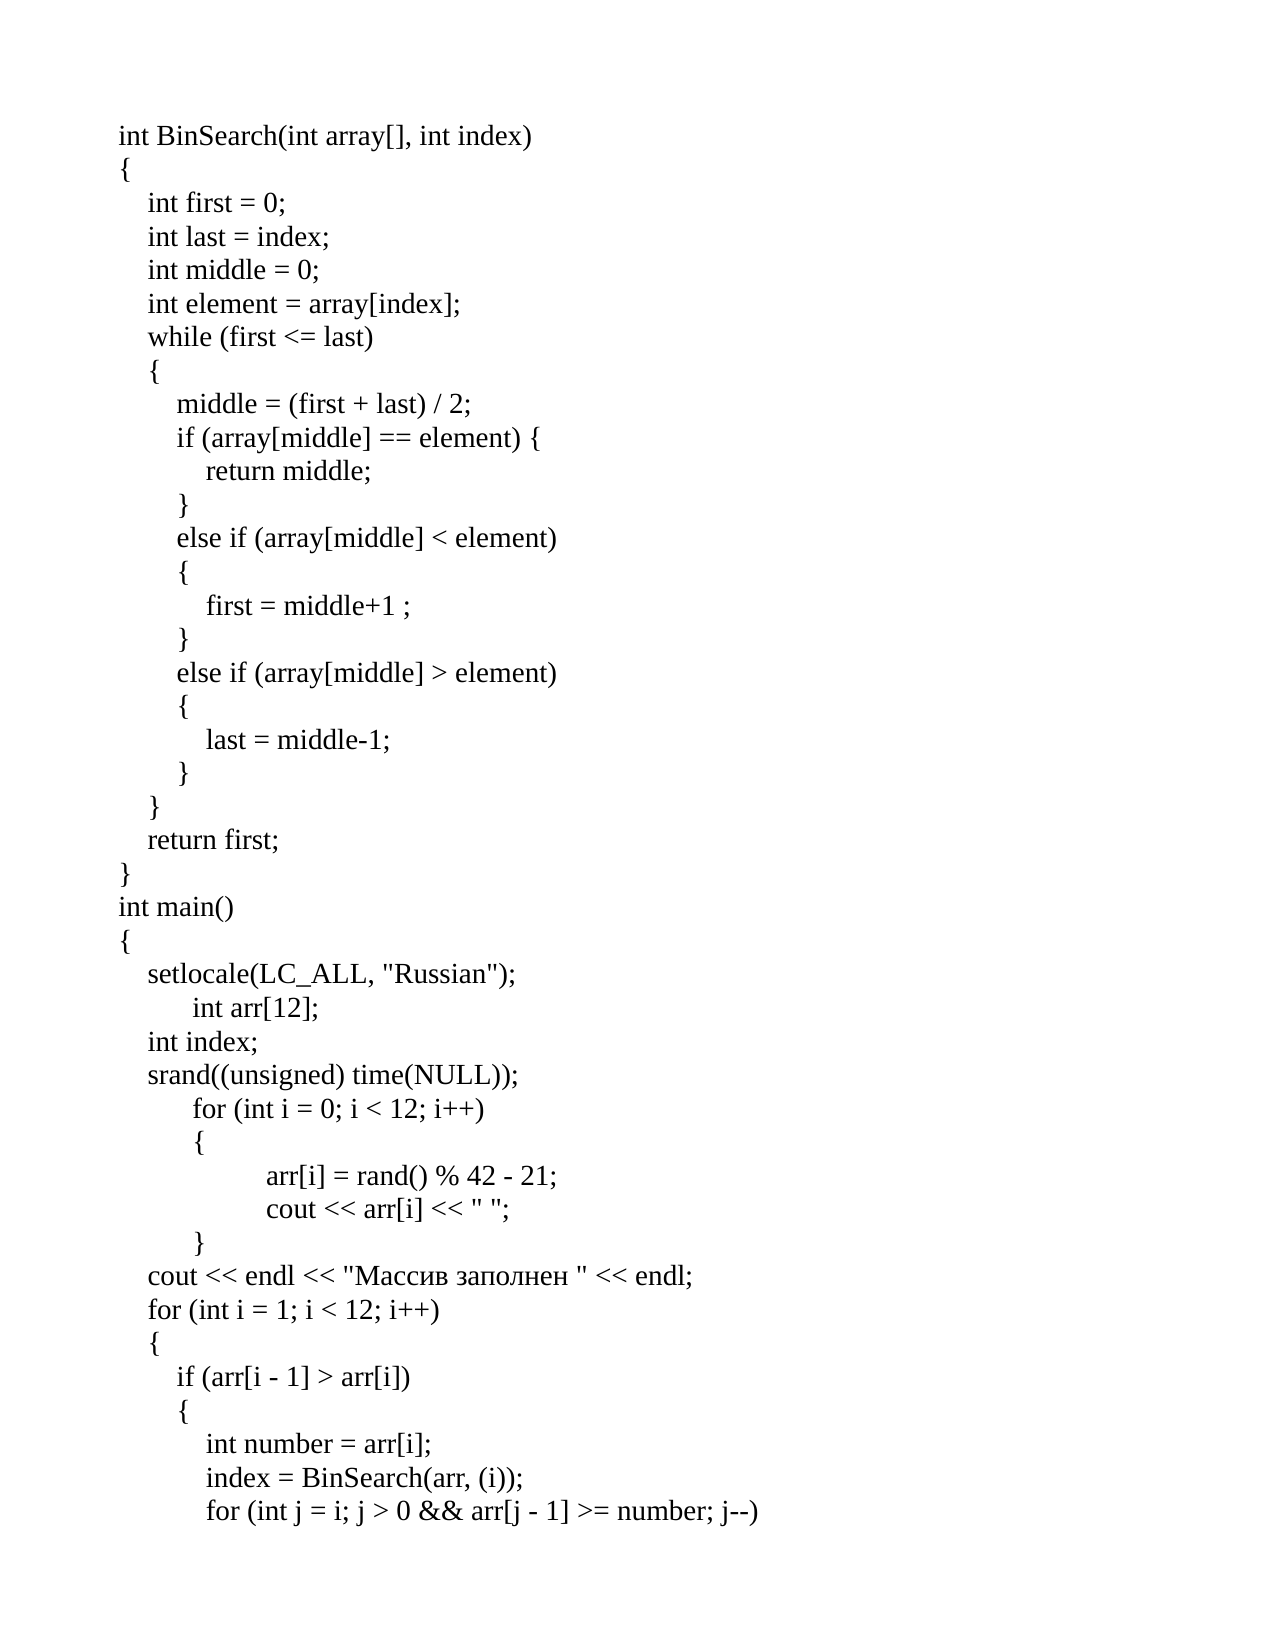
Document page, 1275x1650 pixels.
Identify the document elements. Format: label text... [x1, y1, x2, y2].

text int middle = 0; [118, 252, 1157, 286]
text first = middle+1 ; [118, 588, 1157, 621]
text for (int i = 1; i < 12; i++) [118, 1292, 1157, 1326]
text arr[i] = rand() % 42 - 21; [118, 1158, 1157, 1191]
text int main() [118, 889, 1157, 923]
text else if (array[middle] < element) [118, 521, 1157, 554]
text int index; [118, 1024, 1157, 1057]
text { [118, 688, 1157, 722]
text } [118, 1225, 1157, 1258]
text { [118, 923, 1157, 957]
text for (int j = i; j > 0 && arr[j - 1] >= number; j--) [118, 1493, 1157, 1527]
text while (first <= last) [118, 319, 1157, 353]
text } [118, 789, 1157, 822]
text index = BinSearch(arr, (i)); [118, 1460, 1157, 1493]
text int last = index; [118, 219, 1157, 252]
text } [118, 621, 1157, 655]
text { [118, 152, 1157, 185]
text int element = array[index]; [118, 286, 1157, 319]
text { [118, 1393, 1157, 1426]
text int arr[12]; [118, 990, 1157, 1024]
text last = middle-1; [118, 722, 1157, 755]
text for (int i = 0; i < 12; i++) [118, 1091, 1157, 1124]
text { [118, 1326, 1157, 1359]
text } [118, 487, 1157, 521]
text middle = (first + last) / 2; [118, 386, 1157, 420]
text cout << arr[i] << " "; [118, 1191, 1157, 1225]
text } [118, 856, 1157, 889]
text cout << endl << "Массив заполнен " << endl; [118, 1258, 1157, 1292]
text int number = arr[i]; [118, 1426, 1157, 1460]
text return first; [118, 822, 1157, 856]
text srand((unsigned) time(NULL)); [118, 1057, 1157, 1091]
text int BinSearch(int array[], int index) [118, 118, 1157, 152]
text { [118, 554, 1157, 588]
text { [118, 1124, 1157, 1158]
text else if (array[middle] > element) [118, 655, 1157, 688]
text setlocale(LC_ALL, "Russian"); [118, 957, 1157, 990]
text if (array[middle] == element) { [118, 420, 1157, 453]
text { [118, 353, 1157, 386]
text } [118, 755, 1157, 789]
text int first = 0; [118, 185, 1157, 219]
text if (arr[i - 1] > arr[i]) [118, 1359, 1157, 1393]
text return middle; [118, 453, 1157, 487]
